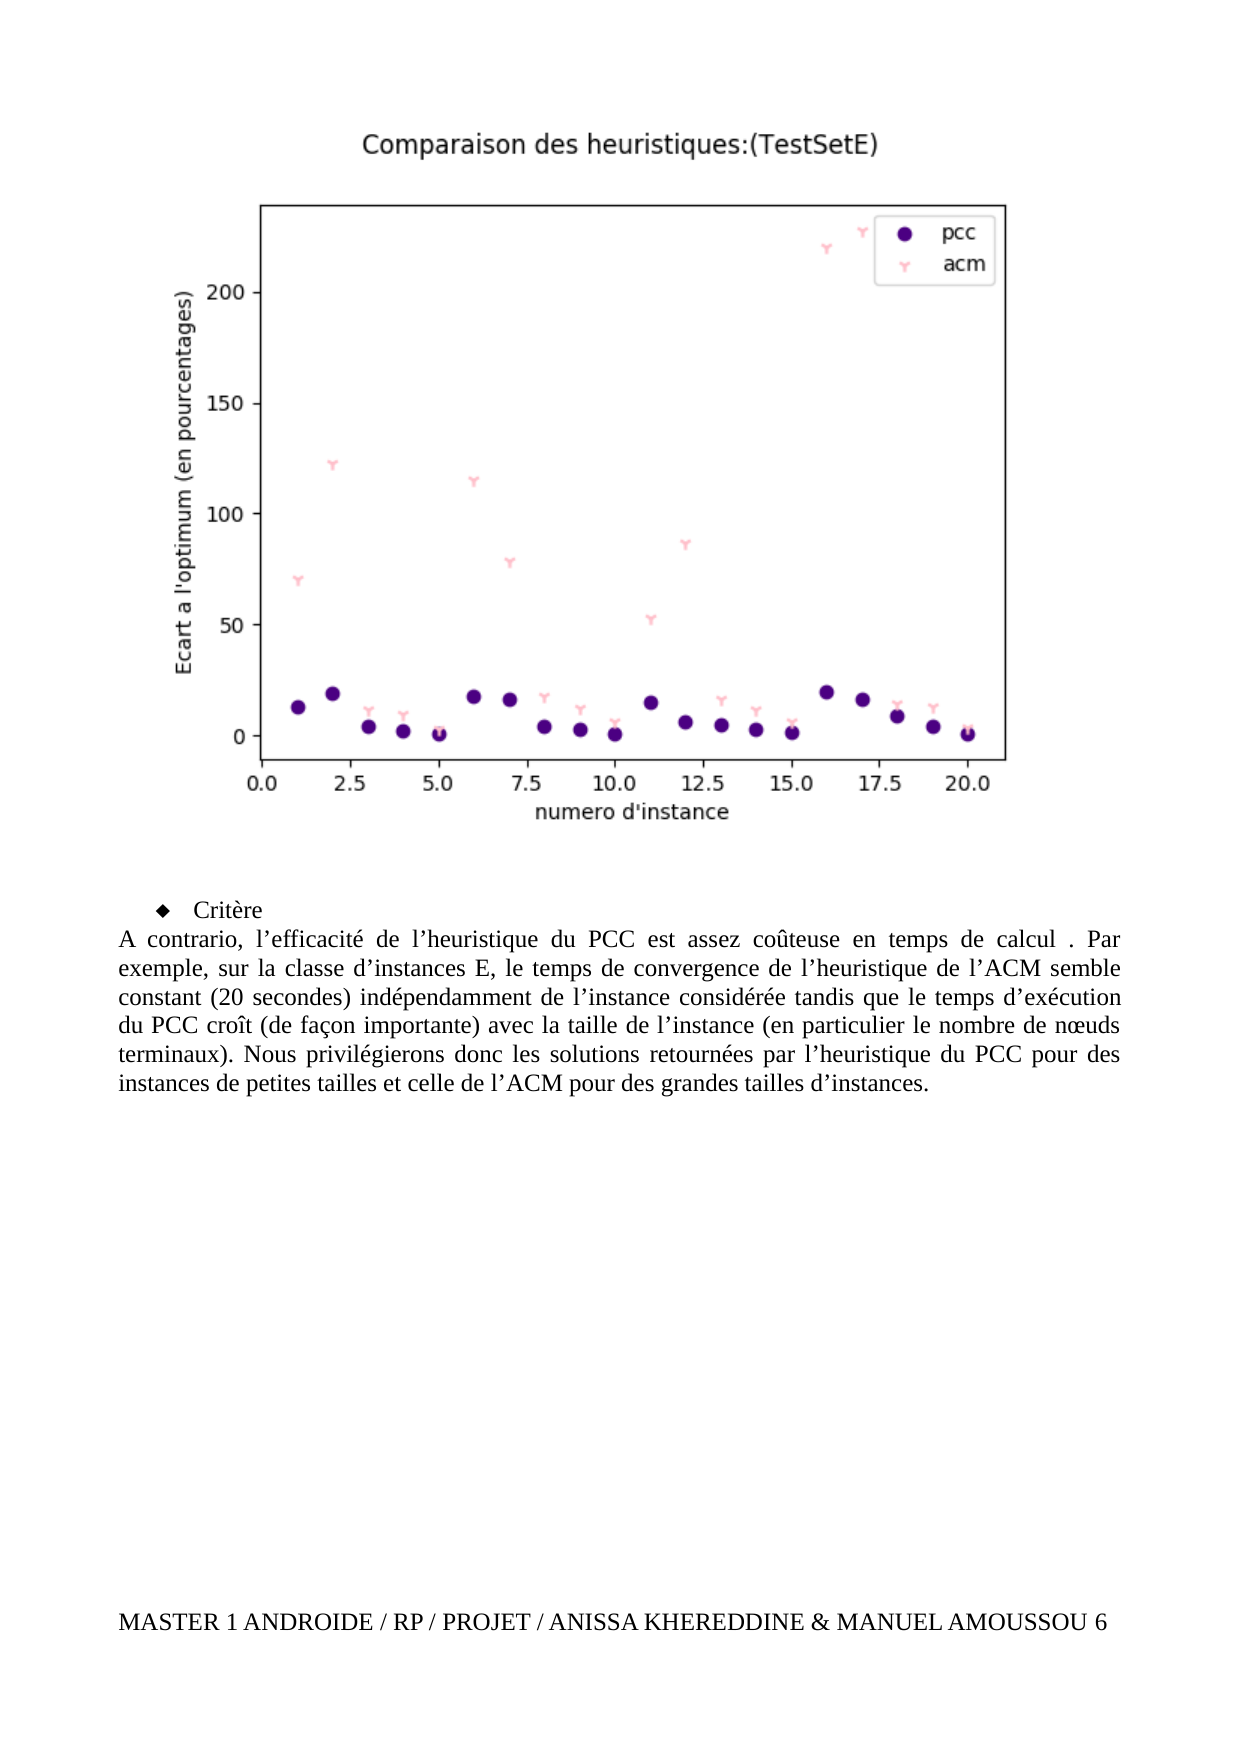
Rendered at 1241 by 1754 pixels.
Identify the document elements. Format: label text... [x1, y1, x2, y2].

picture [140, 118, 1100, 839]
text A contrario, l’efficacité de l’heuristique du PCC est assez coûteuse en temps de calcul . Par exemple, sur la classe d’instances E, le temps de convergence de l’heuristique de l’ACM semble constant (20 secondes) indépendamment de l’instance considérée tandis que le temps d’exécution du PCC croît (de façon importante) avec la taille de l’instance (en particulier le nombre de nœuds terminaux). Nous privilégierons donc les solutions retournées par l’heuristique du PCC pour des instances de petites tailles et celle de l’ACM pour des grandes tailles d’instances. [118, 924, 1122, 1097]
list Critère [156, 896, 1122, 924]
